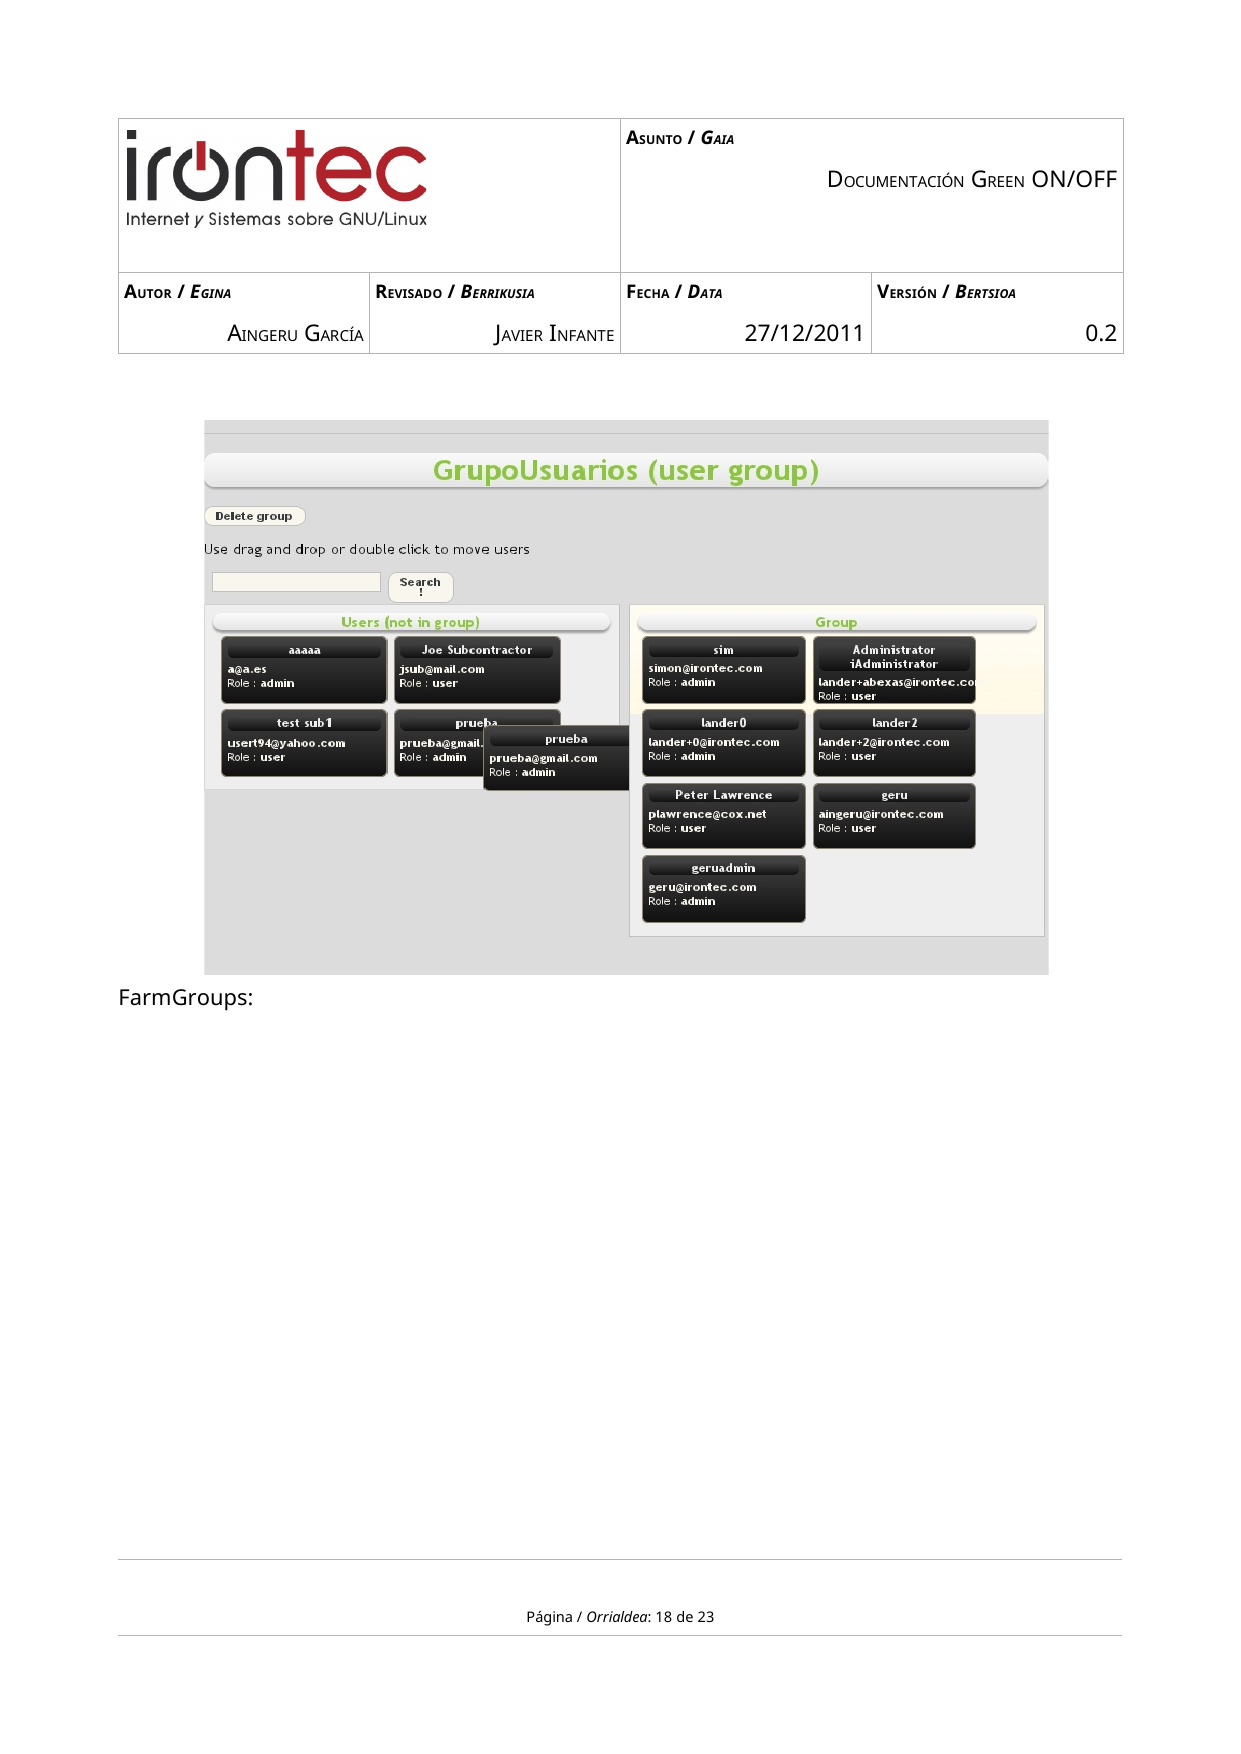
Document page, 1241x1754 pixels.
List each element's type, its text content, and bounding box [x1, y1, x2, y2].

text FarmGroups: [118, 421, 1122, 1012]
picture [127, 130, 427, 228]
picture [204, 420, 1049, 975]
